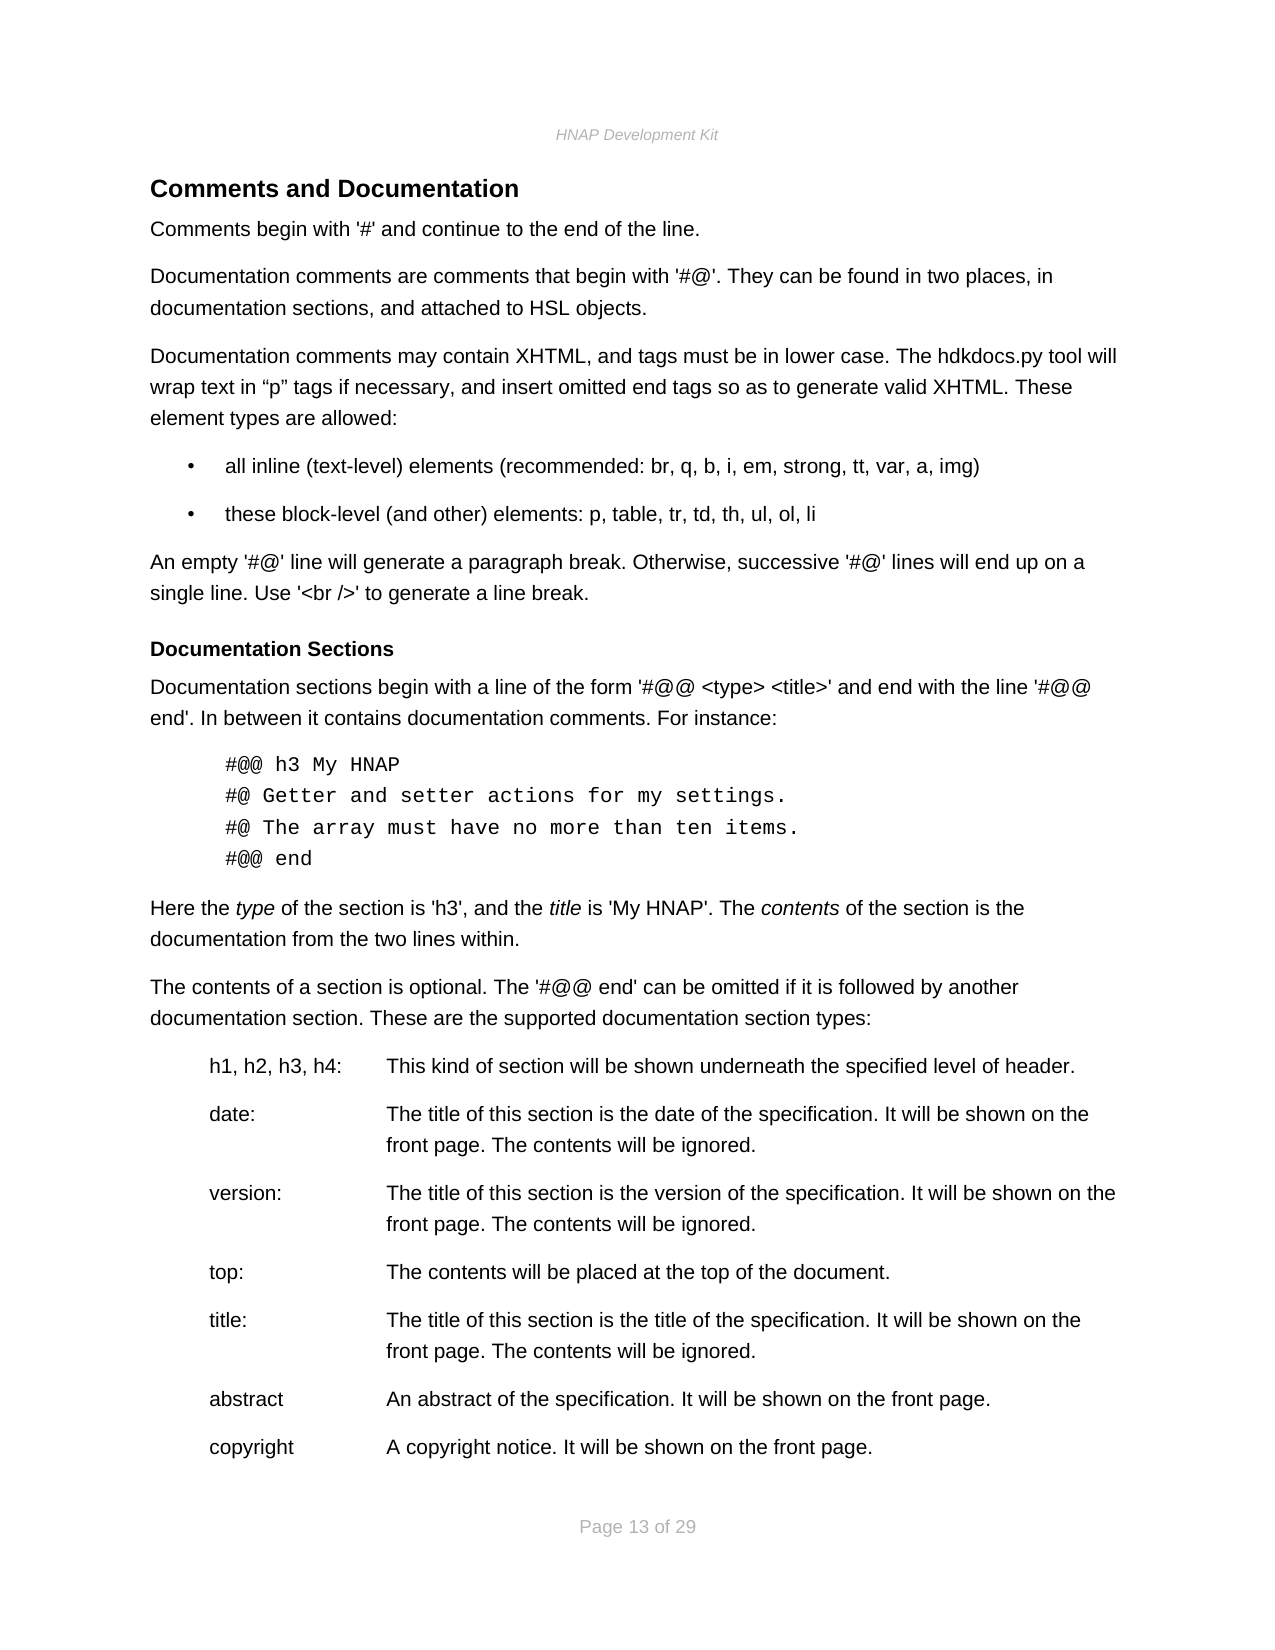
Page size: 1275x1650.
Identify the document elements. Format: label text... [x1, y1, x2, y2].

subtitle Documentation Sections [150, 630, 1125, 661]
text date: The title of this section is the date of the specification. It will be shown on the front page. The contents will be ignored. [209, 1094, 1125, 1157]
text Documentation comments may contain XHTML, and tags must be in lower case. The hdkdocs.py tool will wrap text in “p” tags if necessary, and insert omitted end tags so as to generate valid XHTML. These element types are allowed: [150, 336, 1125, 430]
text version: The title of this section is the version of the specification. It will be shown on the front page. The contents will be ignored. [209, 1174, 1125, 1236]
text title: The title of this section is the title of the specification. It will be shown on the front page. The contents will be ignored. [209, 1301, 1125, 1363]
text #@@ h3 My HNAP #@ Getter and setter actions for my settings. #@ The array must have no more than ten items. #@@ end [225, 747, 1125, 872]
text Documentation sections begin with a line of the form '#@@ <type> <title>' and end with the line '#@@ end'. In between it contains documentation comments. For instance: [150, 667, 1125, 730]
list these block-level (and other) elements: p, table, tr, td, th, ul, ol, li [187, 494, 1125, 526]
text An empty '#@' line will generate a paragraph break. Otherwise, successive '#@' lines will end up on a single line. Use '<br />' to generate a line break. [150, 542, 1125, 605]
text Documentation comments are comments that begin with '#@'. They can be found in two places, in documentation sections, and attached to HSL objects. [150, 257, 1125, 319]
text Here the type of the section is 'h3', and the title is 'My HNAP'. The contents of the section is the documentation from the two lines within. [150, 888, 1125, 951]
text copyright A copyright notice. It will be shown on the front page. [209, 1428, 1125, 1459]
subtitle Comments and Documentation [150, 174, 1162, 203]
text The contents of a section is optional. The '#@@ end' can be omitted if it is followed by another documentation section. These are the supported documentation section types: [150, 967, 1125, 1030]
text h1, h2, h3, h4: This kind of section will be shown underneath the specified level of header. [209, 1047, 1125, 1078]
text top: The contents will be placed at the top of the document. [209, 1253, 1125, 1284]
text Comments begin with '#' and continue to the end of the line. [150, 209, 1125, 240]
list all inline (text-level) elements (recommended: br, q, b, i, em, strong, tt, var, a, img) [187, 447, 1125, 478]
text abstract An abstract of the specification. It will be shown on the front page. [209, 1380, 1125, 1411]
